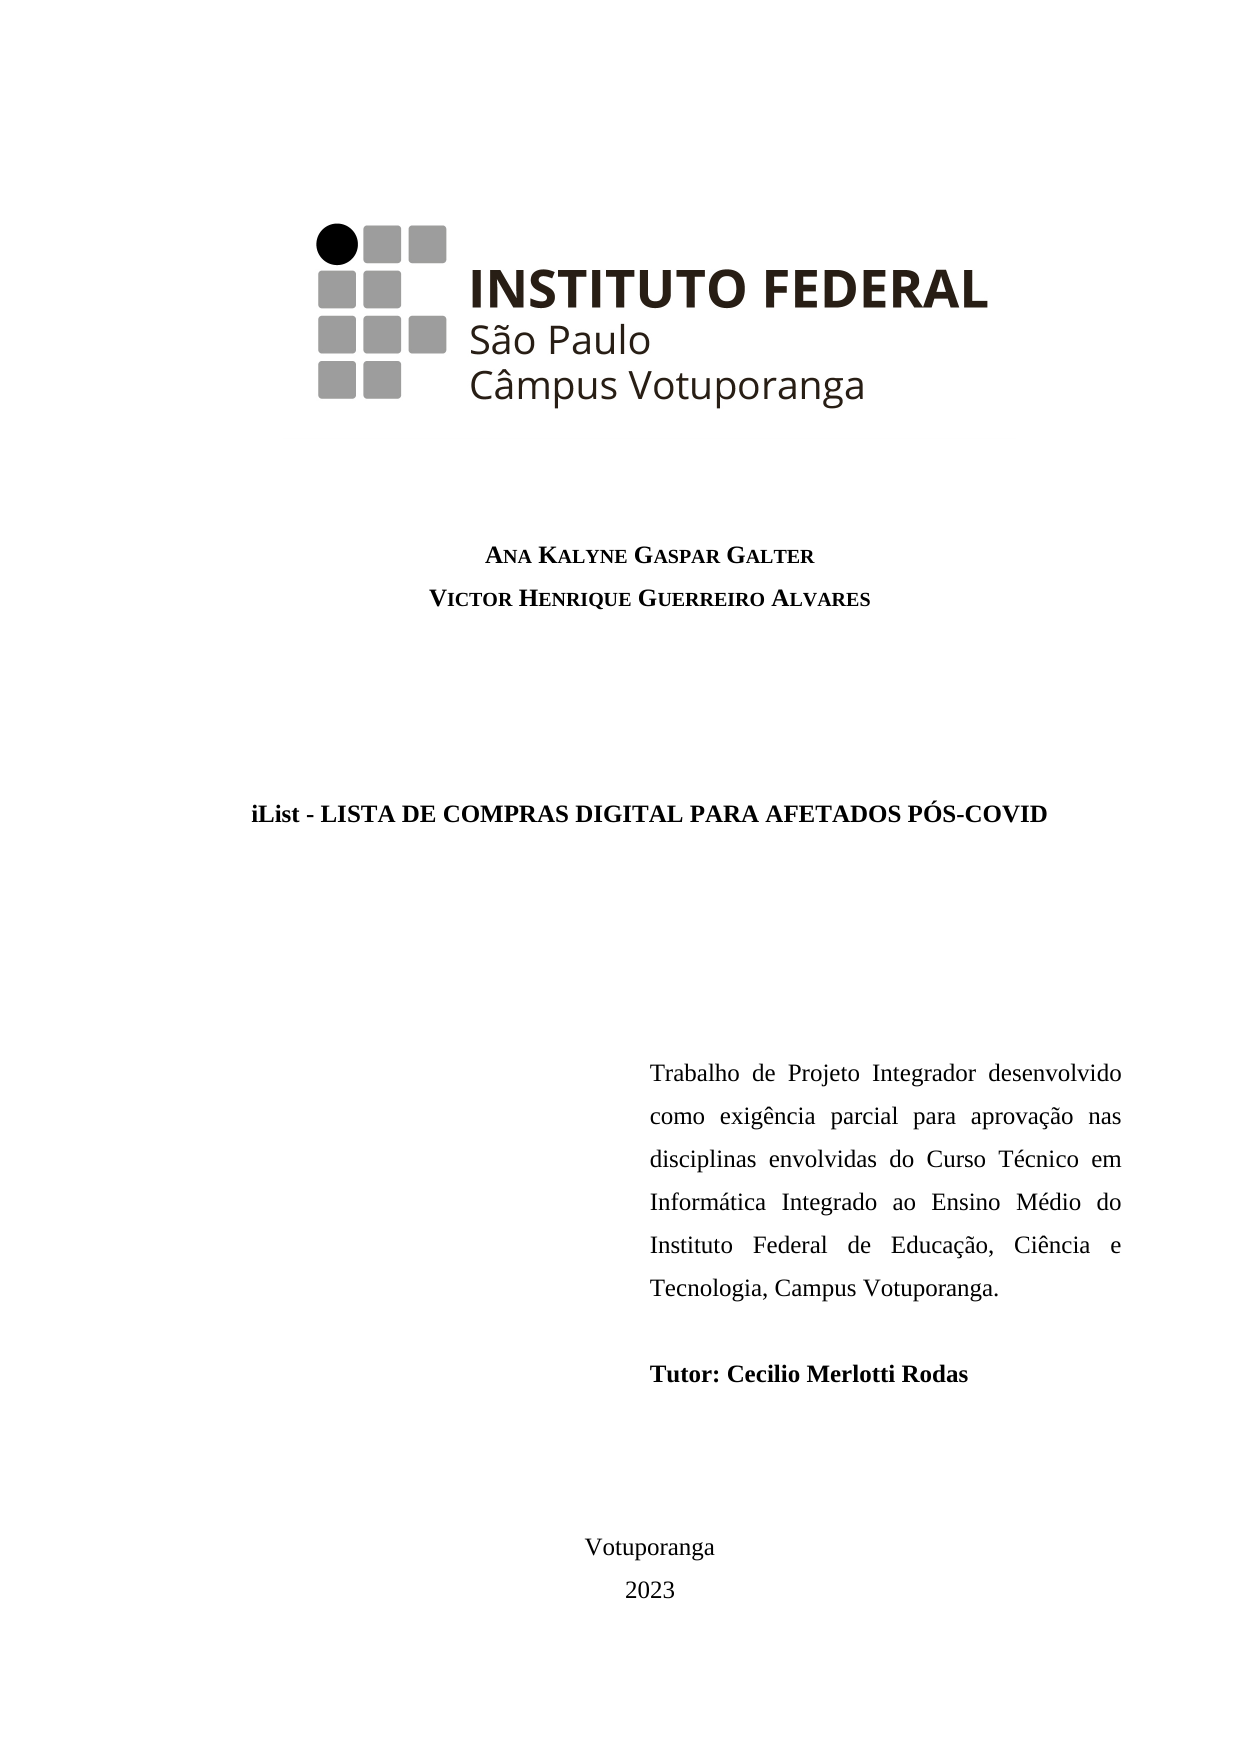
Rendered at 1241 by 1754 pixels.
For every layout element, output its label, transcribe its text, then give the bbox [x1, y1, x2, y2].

text Tutor: Cecilio Merlotti Rodas [649, 1359, 1122, 1388]
text Victor Henrique Guerreiro Alvares [177, 583, 1122, 612]
text 2023 [177, 1575, 1122, 1604]
text Ana Kalyne Gaspar Galter [177, 540, 1122, 569]
text Votuporanga [177, 1532, 1122, 1561]
text Trabalho de Projeto Integrador desenvolvido como exigência parcial para aprovação nas disciplinas envolvidas do Curso Técnico em Informática Integrado ao Ensino Médio do Instituto Federal de Educação, Ciência e Tecnologia, Campus Votuporanga. [649, 1058, 1122, 1302]
text iList - LISTA DE COMPRAS DIGITAL PARA AFETADOS PÓS-COVID [177, 799, 1122, 828]
picture [283, 177, 1017, 440]
